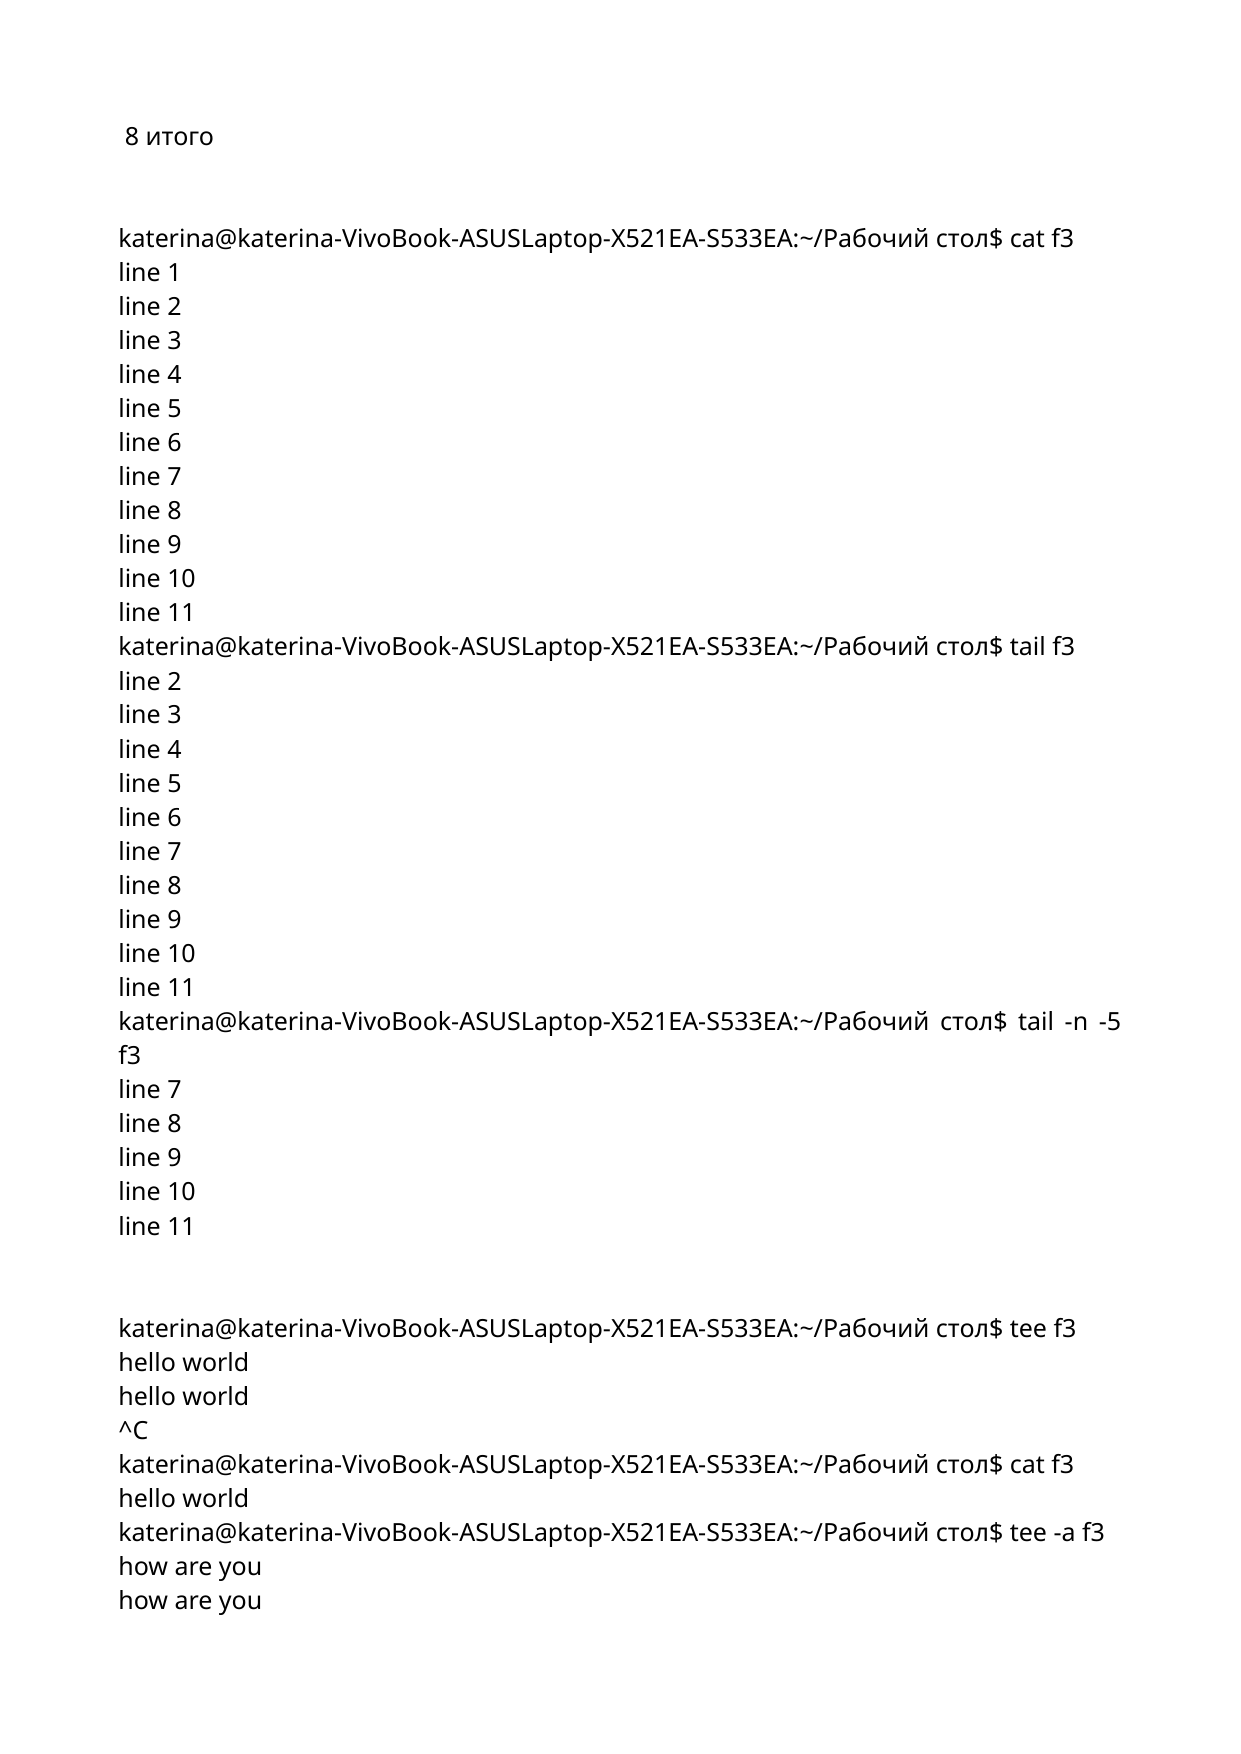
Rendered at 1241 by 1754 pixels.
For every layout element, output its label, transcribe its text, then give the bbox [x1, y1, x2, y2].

text ^C [118, 1412, 1122, 1447]
text line 11 [118, 595, 1122, 629]
text katerina@katerina-VivoBook-ASUSLaptop-X521EA-S533EA:~/Рабочий стол$ cat f3 [118, 220, 1122, 254]
text line 3 [118, 322, 1122, 357]
text line 10 [118, 936, 1122, 970]
text line 3 [118, 697, 1122, 731]
text hello world [118, 1344, 1122, 1378]
text line 9 [118, 902, 1122, 936]
text line 4 [118, 357, 1122, 391]
text line 5 [118, 391, 1122, 425]
text line 11 [118, 1208, 1122, 1242]
text how are you [118, 1583, 1122, 1617]
text line 7 [118, 833, 1122, 867]
text line 1 [118, 254, 1122, 288]
text line 11 [118, 970, 1122, 1004]
text line 7 [118, 459, 1122, 493]
text line 6 [118, 425, 1122, 459]
text line 10 [118, 561, 1122, 595]
text hello world [118, 1481, 1122, 1515]
text line 8 [118, 1106, 1122, 1140]
text line 4 [118, 731, 1122, 765]
text line 8 [118, 493, 1122, 527]
text line 9 [118, 1140, 1122, 1174]
text line 8 [118, 867, 1122, 902]
text how are you [118, 1549, 1122, 1583]
text line 7 [118, 1072, 1122, 1106]
text line 2 [118, 288, 1122, 322]
text katerina@katerina-VivoBook-ASUSLaptop-X521EA-S533EA:~/Рабочий стол$ tee f3 [118, 1310, 1122, 1344]
text line 5 [118, 765, 1122, 799]
text line 9 [118, 527, 1122, 561]
text hello world [118, 1378, 1122, 1412]
text katerina@katerina-VivoBook-ASUSLaptop-X521EA-S533EA:~/Рабочий стол$ tail -n -5 f3 [118, 1004, 1122, 1072]
text katerina@katerina-VivoBook-ASUSLaptop-X521EA-S533EA:~/Рабочий стол$ cat f3 [118, 1447, 1122, 1481]
text katerina@katerina-VivoBook-ASUSLaptop-X521EA-S533EA:~/Рабочий стол$ tail f3 [118, 629, 1122, 663]
text katerina@katerina-VivoBook-ASUSLaptop-X521EA-S533EA:~/Рабочий стол$ tee -a f3 [118, 1515, 1122, 1549]
text line 2 [118, 663, 1122, 697]
text 8 итого [118, 118, 1122, 152]
text line 6 [118, 799, 1122, 833]
text line 10 [118, 1174, 1122, 1208]
